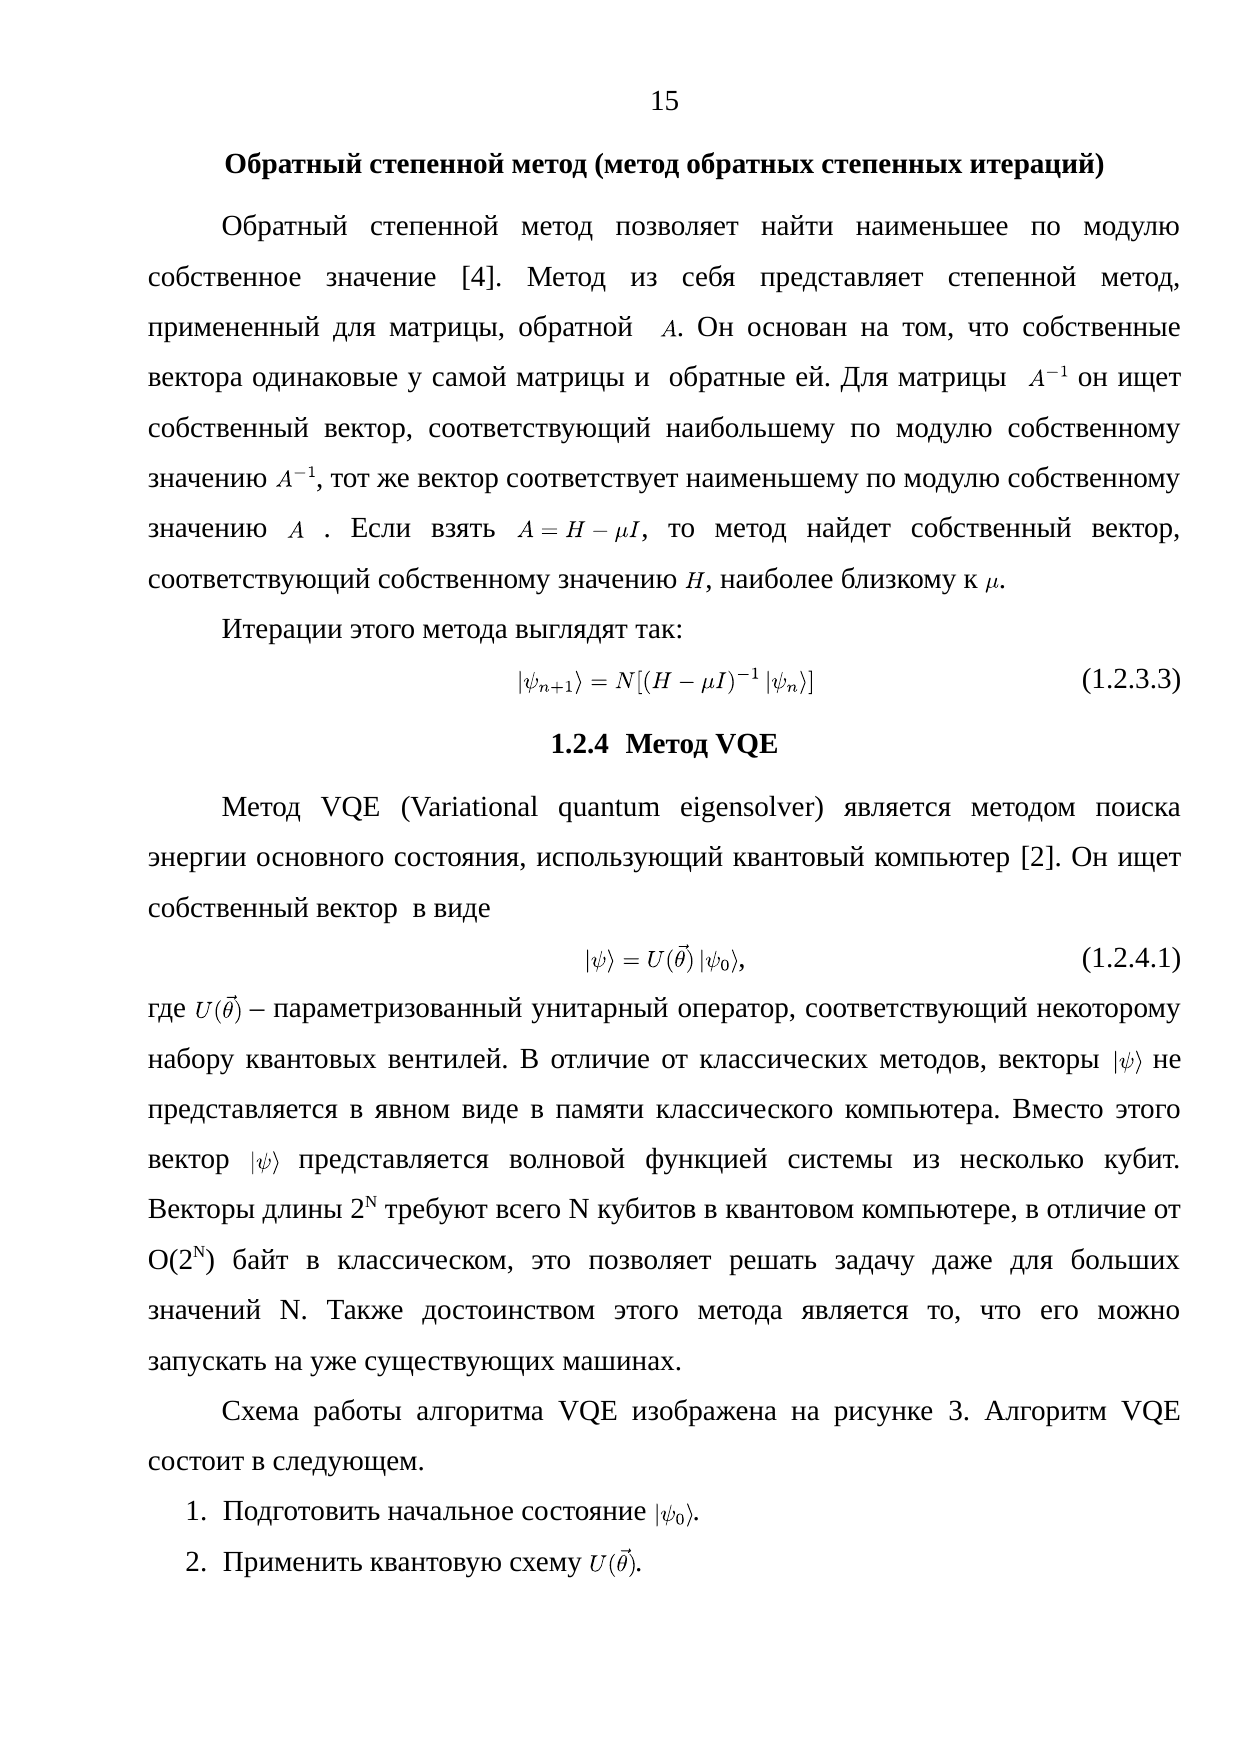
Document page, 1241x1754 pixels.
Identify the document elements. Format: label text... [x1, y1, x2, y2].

text Метод VQE (Variational quantum eigensolver) является методом поиска энергии основного состояния, использующий квантовый компьютер [2]. Он ищет собственный вектор в виде [148, 789, 1181, 923]
list Применить квантовую схему . [185, 1544, 1181, 1577]
text (1.2.3.3) [148, 661, 1181, 695]
text , (1.2.4.1) [148, 940, 1181, 974]
text Итерации этого метода выглядят так: [148, 611, 1181, 644]
text Схема работы алгоритма VQE изображена на рисунке 3. Алгоритм VQE состоит в следующем. [148, 1393, 1181, 1477]
text Обратный степенной метод позволяет найти наименьшее по модулю собственное значение [4]. Метод из себя представляет степенной метод, примененный для матрицы, обратной . Он основан на том, что собственные вектора одинаковые у самой матрицы и обратные ей. Для матрицы он ищет собственный вектор, соответствующий наибольшему по модулю собственному значению , тот же вектор соответствует наименьшему по модулю собственному значению . Если взять , то метод найдет собственный вектор, соответствующий собственному значению , наиболее близкому к . [148, 208, 1181, 594]
list Подготовить начальное состояние . [185, 1493, 1181, 1527]
text где – параметризованный унитарный оператор, соответствующий некоторому набору квантовых вентилей. В отличие от классических методов, векторы не представляется в явном виде в памяти классического компьютера. Вместо этого вектор представляется волновой функцией системы из несколько кубит. Векторы длины 2N требуют всего N кубитов в квантовом компьютере, в отличие от O(2N) байт в классическом, это позволяет решать задачу даже для больших значений N. Также достоинством этого метода является то, что его можно запускать на уже существующих машинах. [148, 990, 1181, 1376]
subtitle Метод VQE [148, 726, 1181, 760]
subtitle Обратный степенной метод (метод обратных степенных итераций) [148, 146, 1181, 179]
